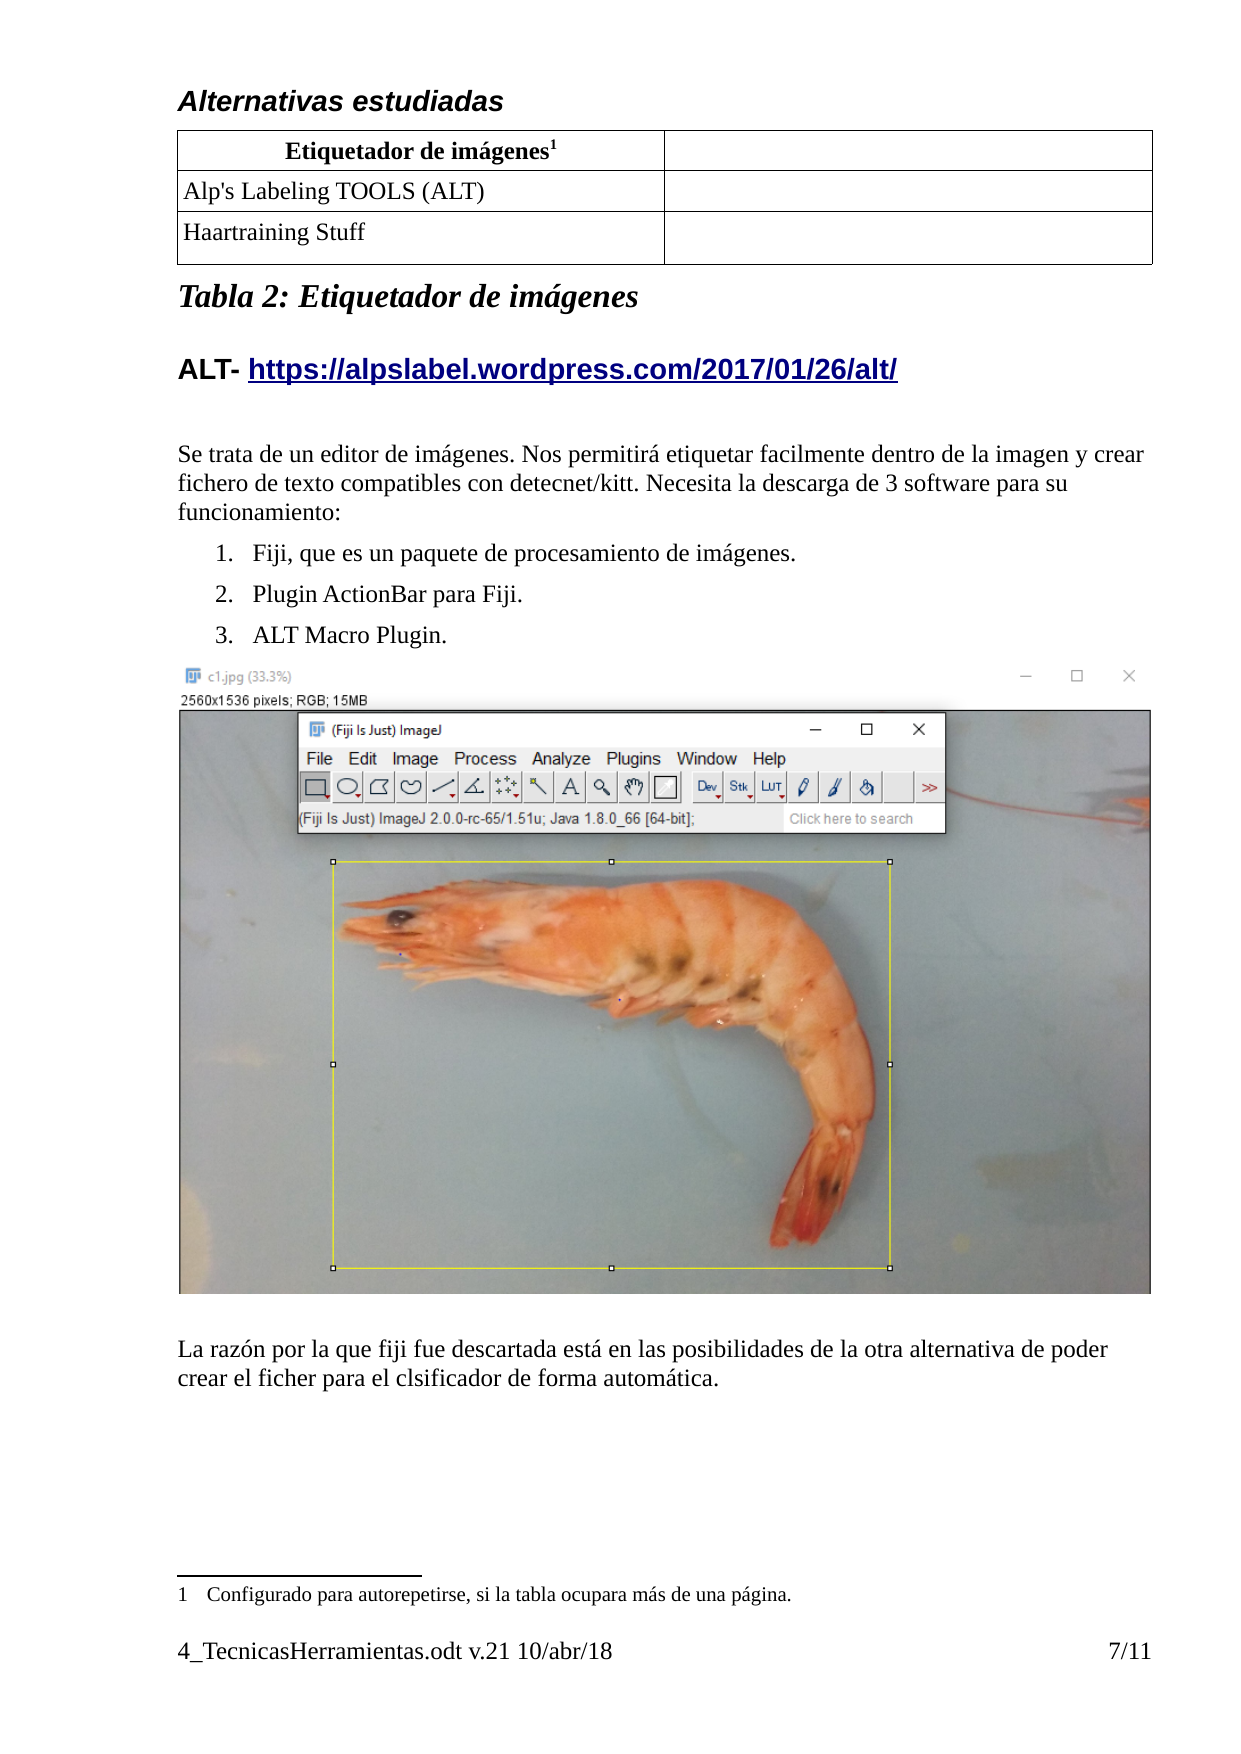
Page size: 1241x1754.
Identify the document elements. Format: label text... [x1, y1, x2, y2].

text La razón por la que fiji fue descartada está en las posibilidades de la otra alternativa de poder crear el ficher para el clsificador de forma automática. [177, 1334, 1152, 1392]
table_header Etiquetador de imágenes [178, 131, 664, 170]
subtitle Alternativas estudiadas [177, 84, 1152, 118]
table_cell [665, 212, 1152, 263]
subtitle ALT- https://alpslabel.wordpress.com/2017/01/26/alt/ [177, 352, 1152, 386]
list Fiji, que es un paquete de procesamiento de imágenes. [215, 538, 1152, 567]
table_cell Haartraining Stuff [178, 212, 664, 263]
picture [177, 661, 1152, 1294]
table_header [665, 131, 1152, 170]
text Tabla 2: Etiquetador de imágenes [177, 276, 1152, 314]
list ALT Macro Plugin. [215, 621, 1152, 649]
table_cell Alp's Labeling TOOLS (ALT) [178, 171, 664, 211]
text Se trata de un editor de imágenes. Nos permitirá etiquetar facilmente dentro de la imagen y crear fichero de texto compatibles con detecnet/kitt. Necesita la descarga de 3 software para su funcionamiento: [177, 439, 1152, 526]
table_cell [665, 171, 1152, 211]
list Plugin ActionBar para Fiji. [215, 579, 1152, 608]
